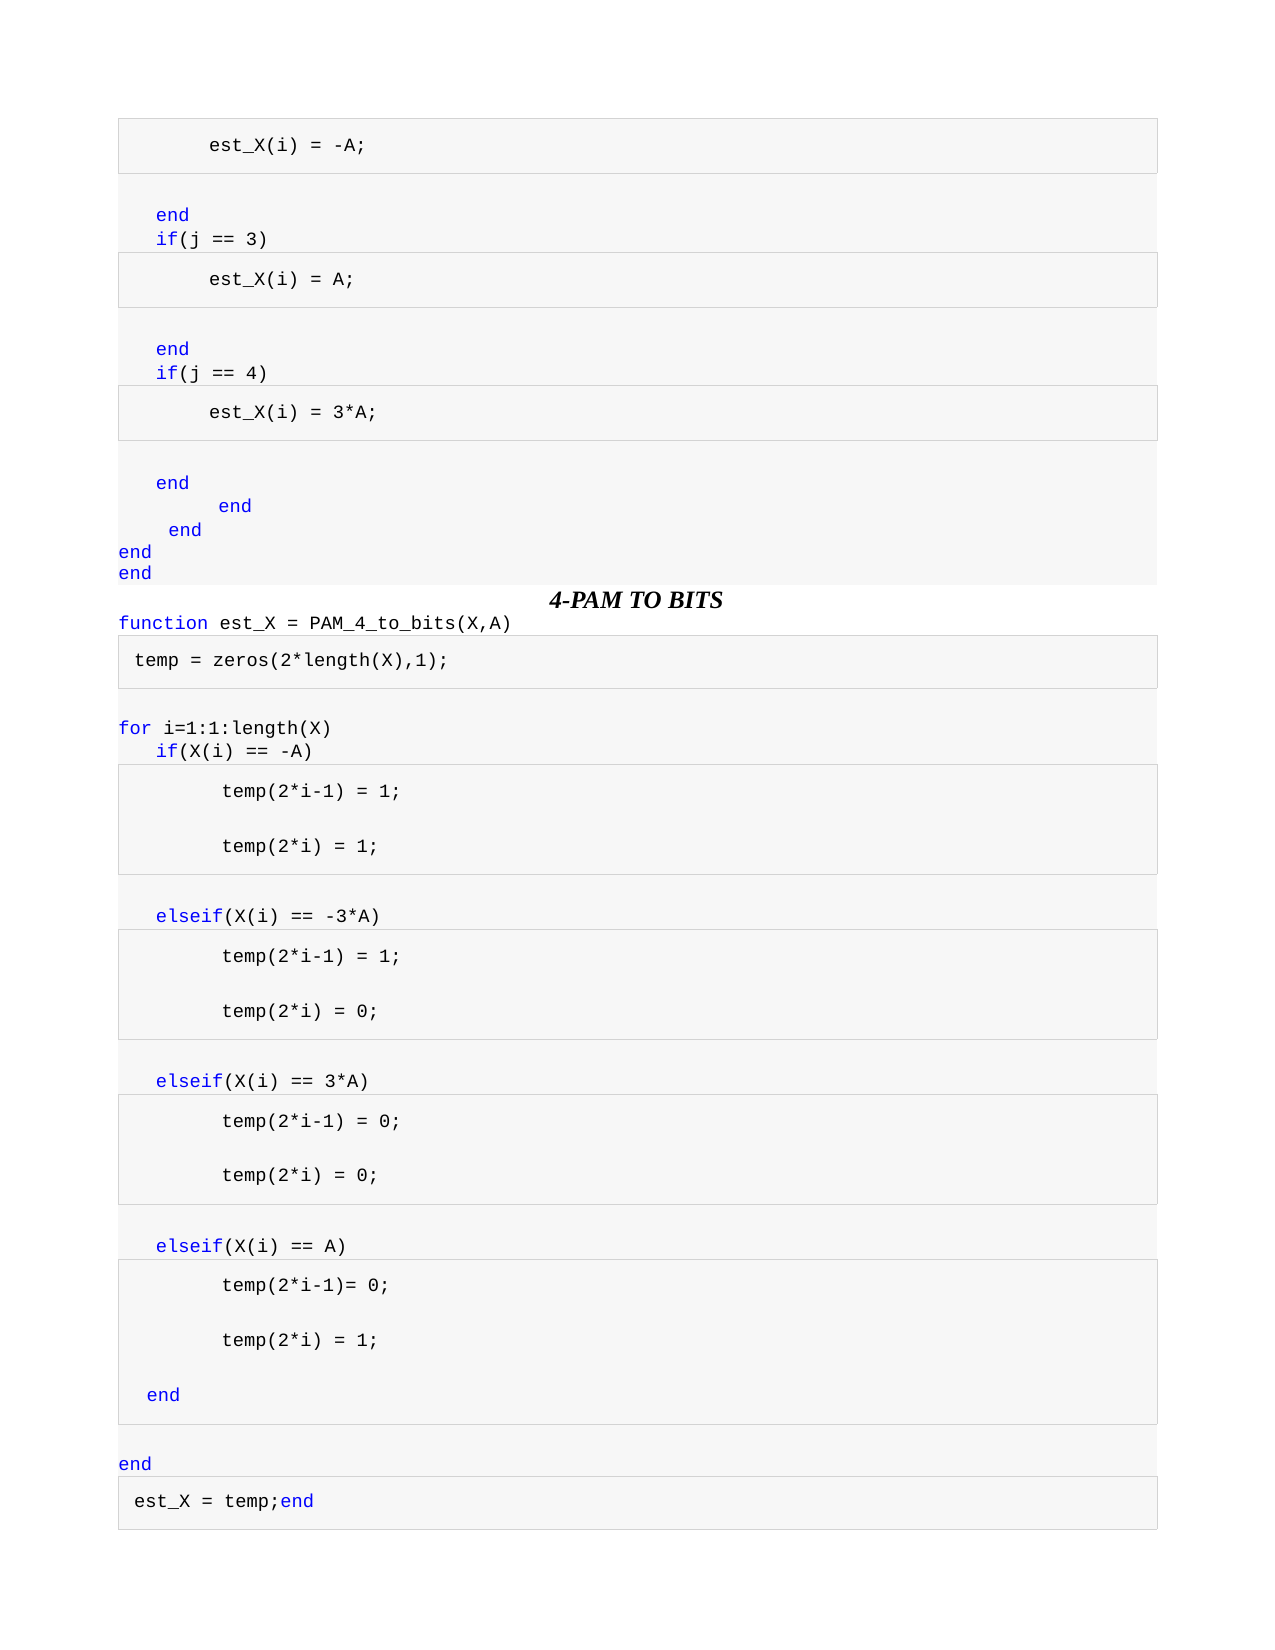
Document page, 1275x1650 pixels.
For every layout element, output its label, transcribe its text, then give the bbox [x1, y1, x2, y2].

text end [118, 1455, 1157, 1476]
text est_X = temp;end [119, 1477, 1157, 1529]
text function est_X = PAM_4_to_bits(X,A) [118, 614, 1157, 635]
text temp = zeros(2*length(X),1); [119, 636, 1157, 688]
text temp(2*i-1)= 0; [119, 1260, 1157, 1298]
text est_X(i) = A; [119, 253, 1157, 307]
text end [118, 519, 1157, 543]
text 4-PAM TO BITS [118, 585, 1157, 614]
text est_X(i) = 3*A; [119, 386, 1157, 440]
text temp(2*i) = 0; [119, 1149, 1157, 1204]
text end [118, 204, 1157, 228]
text elseif(X(i) == -3*A) [118, 905, 1157, 929]
text temp(2*i-1) = 1; [119, 930, 1157, 968]
text est_X(i) = -A; [119, 119, 1157, 173]
text end [118, 472, 1157, 495]
text end [118, 564, 1157, 585]
text if(j == 3) [118, 228, 1157, 252]
text elseif(X(i) == A) [118, 1235, 1157, 1259]
text for i=1:1:length(X) [118, 719, 1157, 740]
text end [118, 543, 1157, 564]
text temp(2*i-1) = 0; [119, 1095, 1157, 1133]
text temp(2*i) = 1; [119, 819, 1157, 874]
text temp(2*i) = 1; [119, 1314, 1157, 1353]
text if(j == 4) [118, 362, 1157, 385]
text end [118, 495, 1157, 519]
text temp(2*i) = 0; [119, 984, 1157, 1039]
text if(X(i) == -A) [118, 740, 1157, 764]
text end [119, 1368, 1157, 1424]
text elseif(X(i) == 3*A) [118, 1070, 1157, 1094]
text temp(2*i-1) = 1; [119, 765, 1157, 803]
text end [118, 338, 1157, 362]
